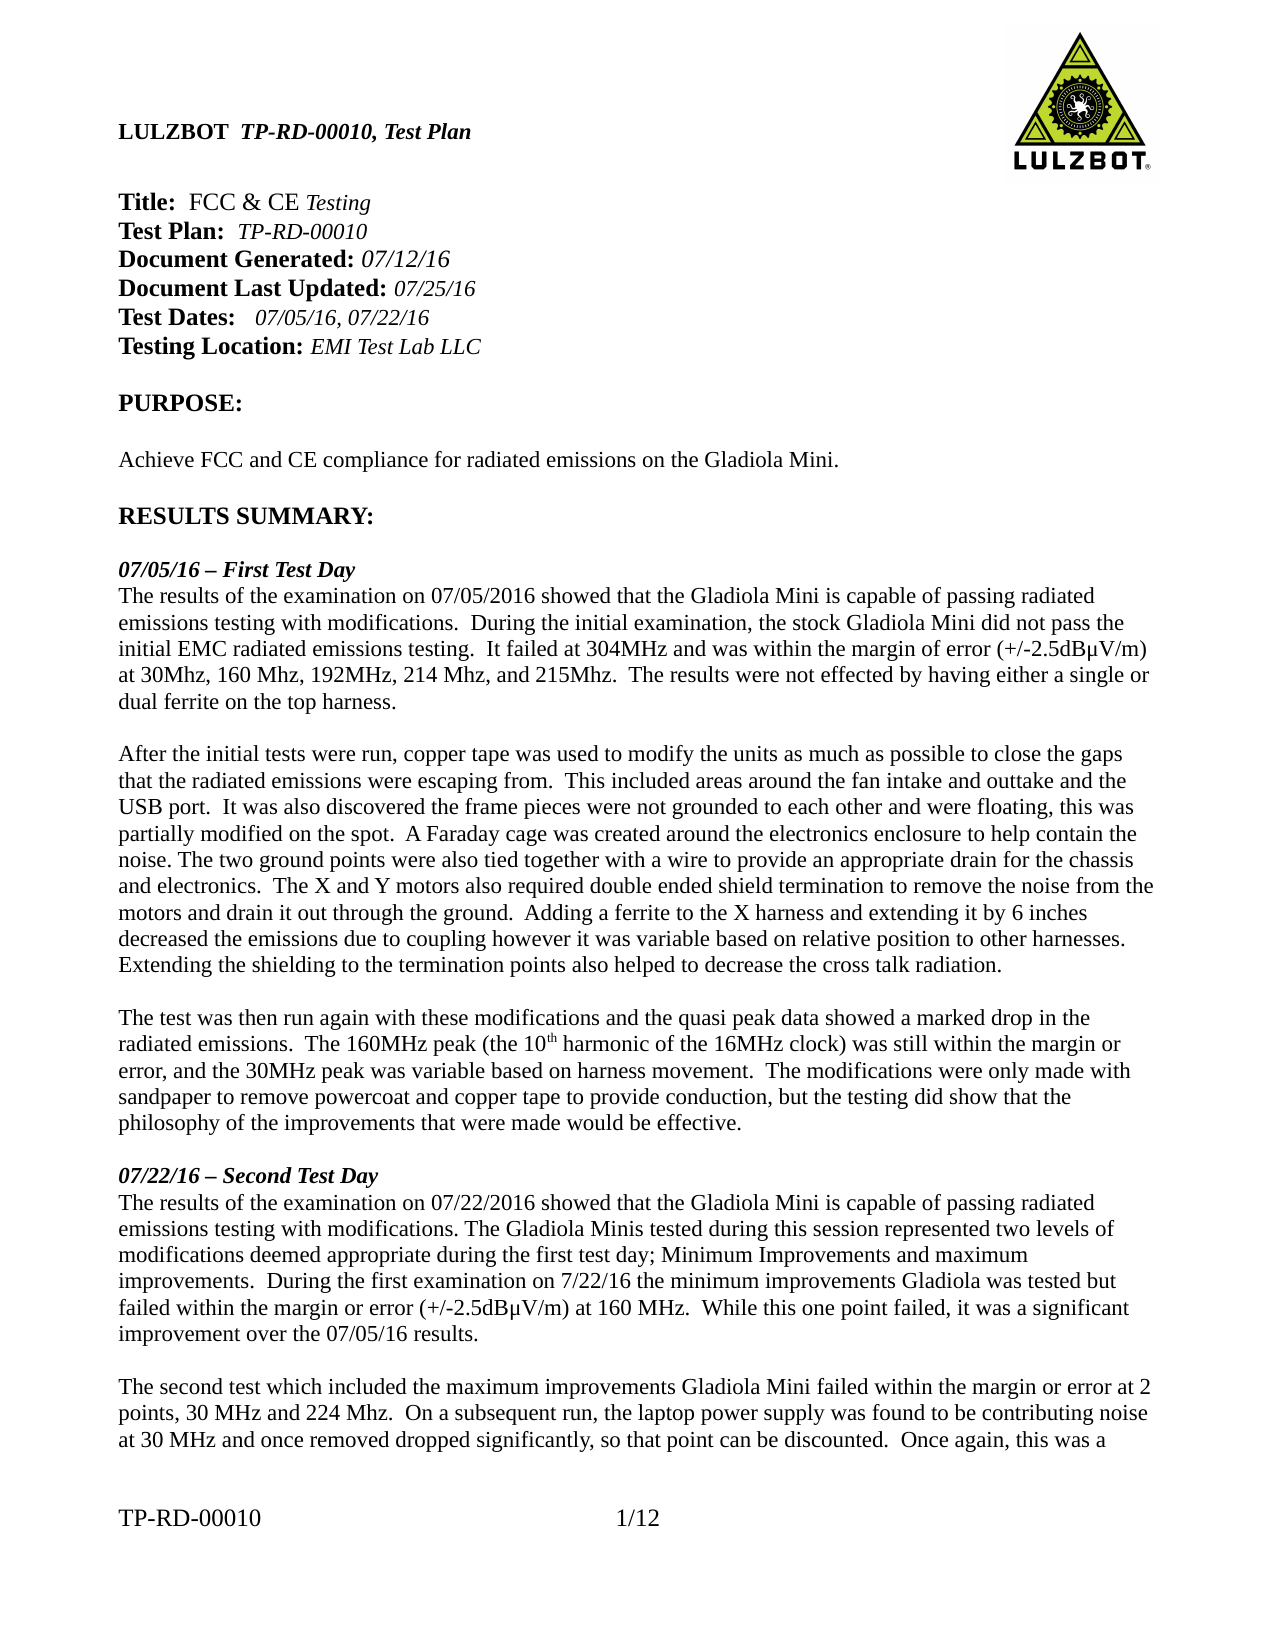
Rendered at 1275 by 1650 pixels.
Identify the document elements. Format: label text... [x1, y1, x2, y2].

picture [1005, 22, 1160, 183]
text Document Last Updated: 07/25/16 [118, 273, 1157, 302]
text 07/05/16 – First Test Day [118, 556, 1157, 582]
text PURPOSE: [118, 388, 1157, 417]
text Testing Location: EMI Test Lab LLC [118, 331, 1157, 359]
text The test was then run again with these modifications and the quasi peak data showed a marked drop in the radiated emissions. The 160MHz peak (the 10th harmonic of the 16MHz clock) was still within the margin or error, and the 30MHz peak was variable based on harness movement. The modifications were only made with sandpaper to remove powercoat and copper tape to provide conduction, but the testing did show that the philosophy of the improvements that were made would be effective. [118, 1004, 1157, 1136]
text The results of the examination on 07/05/2016 showed that the Gladiola Mini is capable of passing radiated emissions testing with modifications. During the initial examination, the stock Gladiola Mini did not pass the initial EMC radiated emissions testing. It failed at 304MHz and was within the margin of error (+/-2.5dBμV/m) at 30Mhz, 160 Mhz, 192MHz, 214 Mhz, and 215Mhz. The results were not effected by having either a single or dual ferrite on the top harness. [118, 582, 1157, 714]
text RESULTS SUMMARY: [118, 501, 1157, 530]
text After the initial tests were run, copper tape was used to modify the units as much as possible to close the gaps that the radiated emissions were escaping from. This included areas around the fan intake and outtake and the USB port. It was also discovered the frame pieces were not grounded to each other and were floating, this was partially modified on the spot. A Faraday cage was created around the electronics enclosure to help contain the noise. The two ground points were also tied together with a wire to provide an appropriate drain for the chassis and electronics. The X and Y motors also required double ended shield termination to remove the noise from the motors and drain it out through the ground. Adding a ferrite to the X harness and extending it by 6 inches decreased the emissions due to coupling however it was variable based on relative position to other harnesses. Extending the shielding to the termination points also helped to decrease the cross talk radiation. [118, 741, 1157, 978]
text Test Dates: 07/05/16, 07/22/16 [118, 302, 1157, 331]
text Test Plan: TP-RD-00010 [118, 216, 1157, 244]
text The results of the examination on 07/22/2016 showed that the Gladiola Mini is capable of passing radiated emissions testing with modifications. The Gladiola Minis tested during this session represented two levels of modifications deemed appropriate during the first test day; Minimum Improvements and maximum improvements. During the first examination on 7/22/16 the minimum improvements Gladiola was tested but failed within the margin or error (+/-2.5dBμV/m) at 160 MHz. While this one point failed, it was a significant improvement over the 07/05/16 results. [118, 1188, 1157, 1347]
text Document Generated: 07/12/16 [118, 244, 1157, 273]
text Achieve FCC and CE compliance for radiated emissions on the Gladiola Mini. [118, 446, 1157, 472]
text Title: FCC & CE Testing [118, 187, 1157, 216]
text The second test which included the maximum improvements Gladiola Mini failed within the margin or error at 2 points, 30 MHz and 224 Mhz. On a subsequent run, the laptop power supply was found to be contributing noise at 30 MHz and once removed dropped significantly, so that point can be discounted. Once again, this was a [118, 1373, 1157, 1452]
text 07/22/16 – Second Test Day [118, 1162, 1157, 1188]
